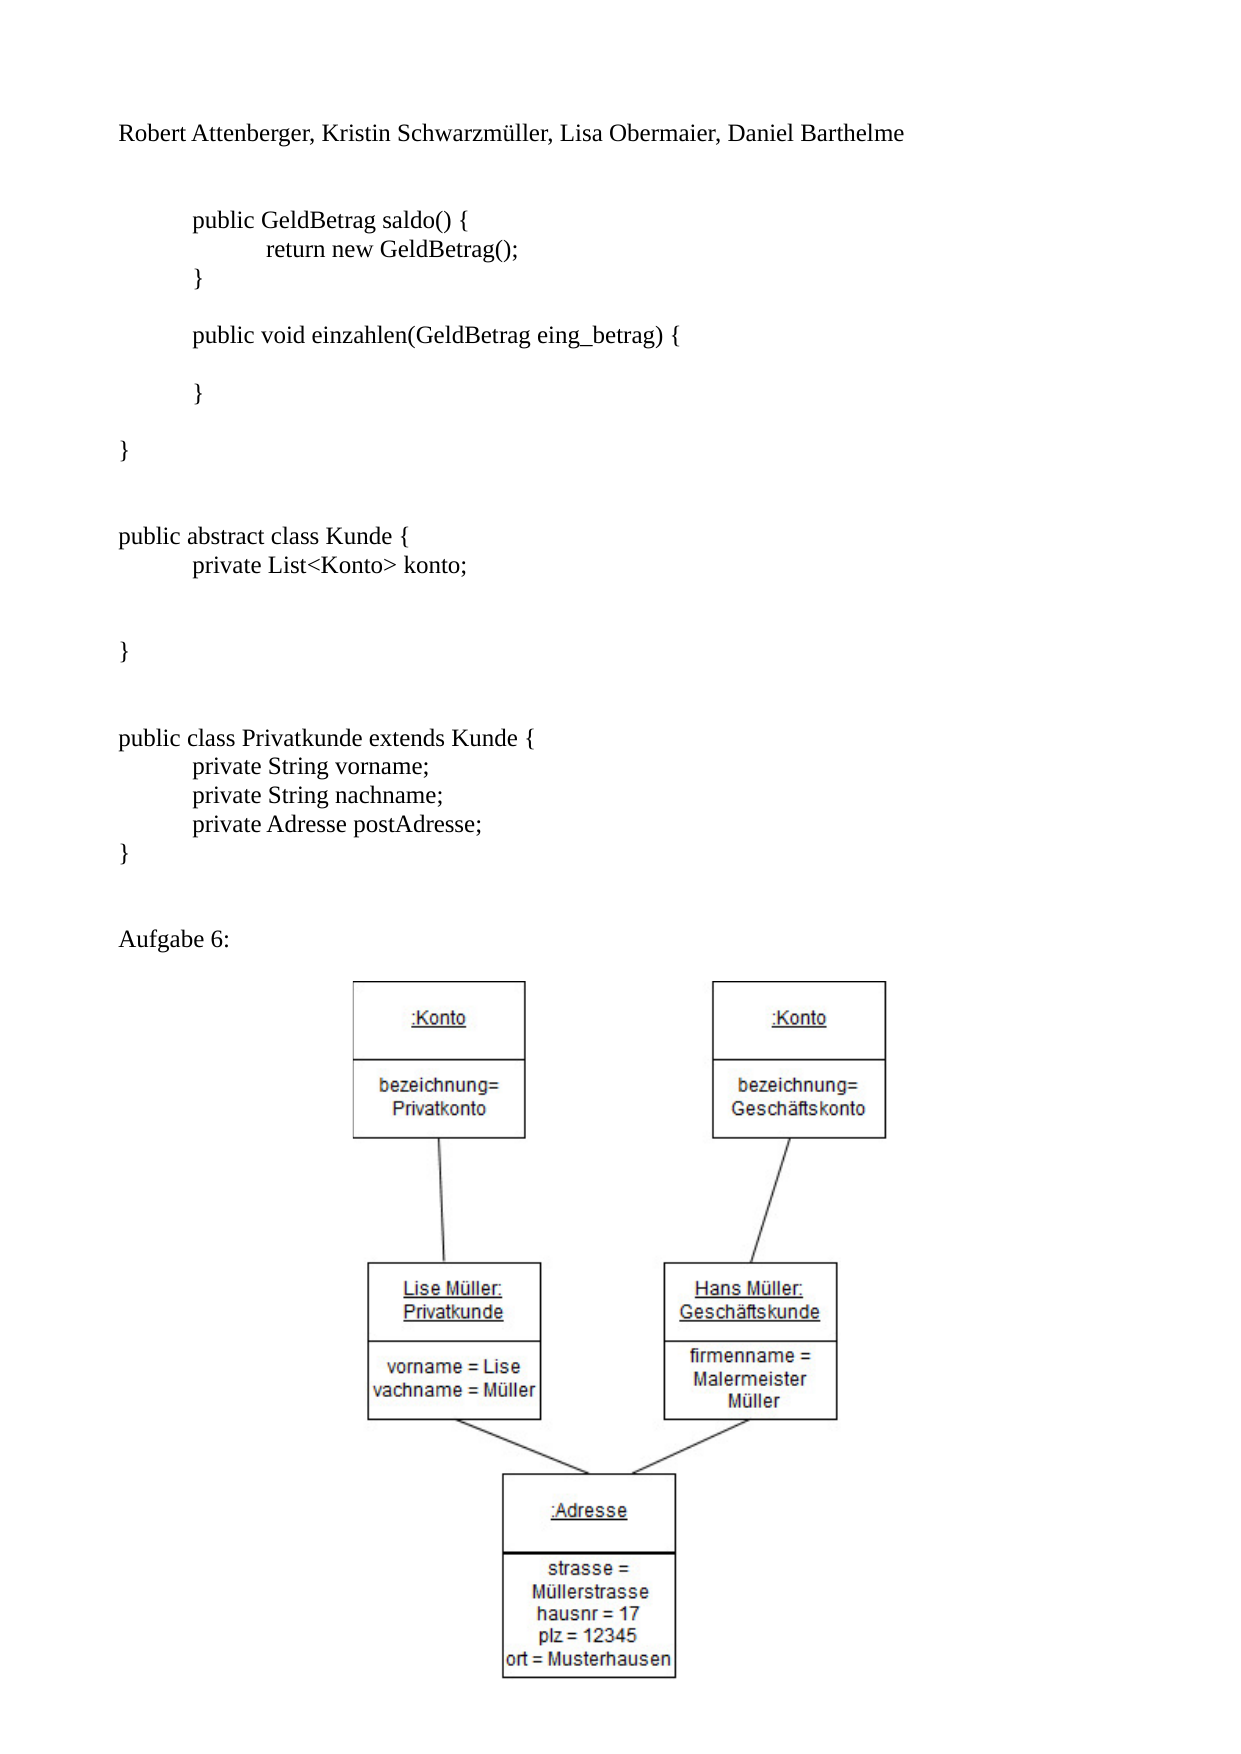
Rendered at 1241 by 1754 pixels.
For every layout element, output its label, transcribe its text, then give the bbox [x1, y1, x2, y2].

text private String nachname; [118, 780, 1122, 809]
text private String vorname; [118, 751, 1122, 780]
text private List<Konto> konto; [118, 550, 1122, 579]
text public class Privatkunde extends Kunde { [118, 723, 1122, 751]
text return new GeldBetrag(); [118, 234, 1122, 263]
text Aufgabe 6: [118, 924, 1122, 953]
text public GeldBetrag saldo() { [118, 205, 1122, 234]
text } [118, 435, 1122, 464]
picture [352, 981, 888, 1680]
text private Adresse postAdresse; [118, 809, 1122, 838]
text public abstract class Kunde { [118, 521, 1122, 550]
text } [118, 636, 1122, 665]
text } [118, 838, 1122, 866]
text } [118, 378, 1122, 406]
text } [118, 263, 1122, 291]
text public void einzahlen(GeldBetrag eing_betrag) { [118, 320, 1122, 349]
